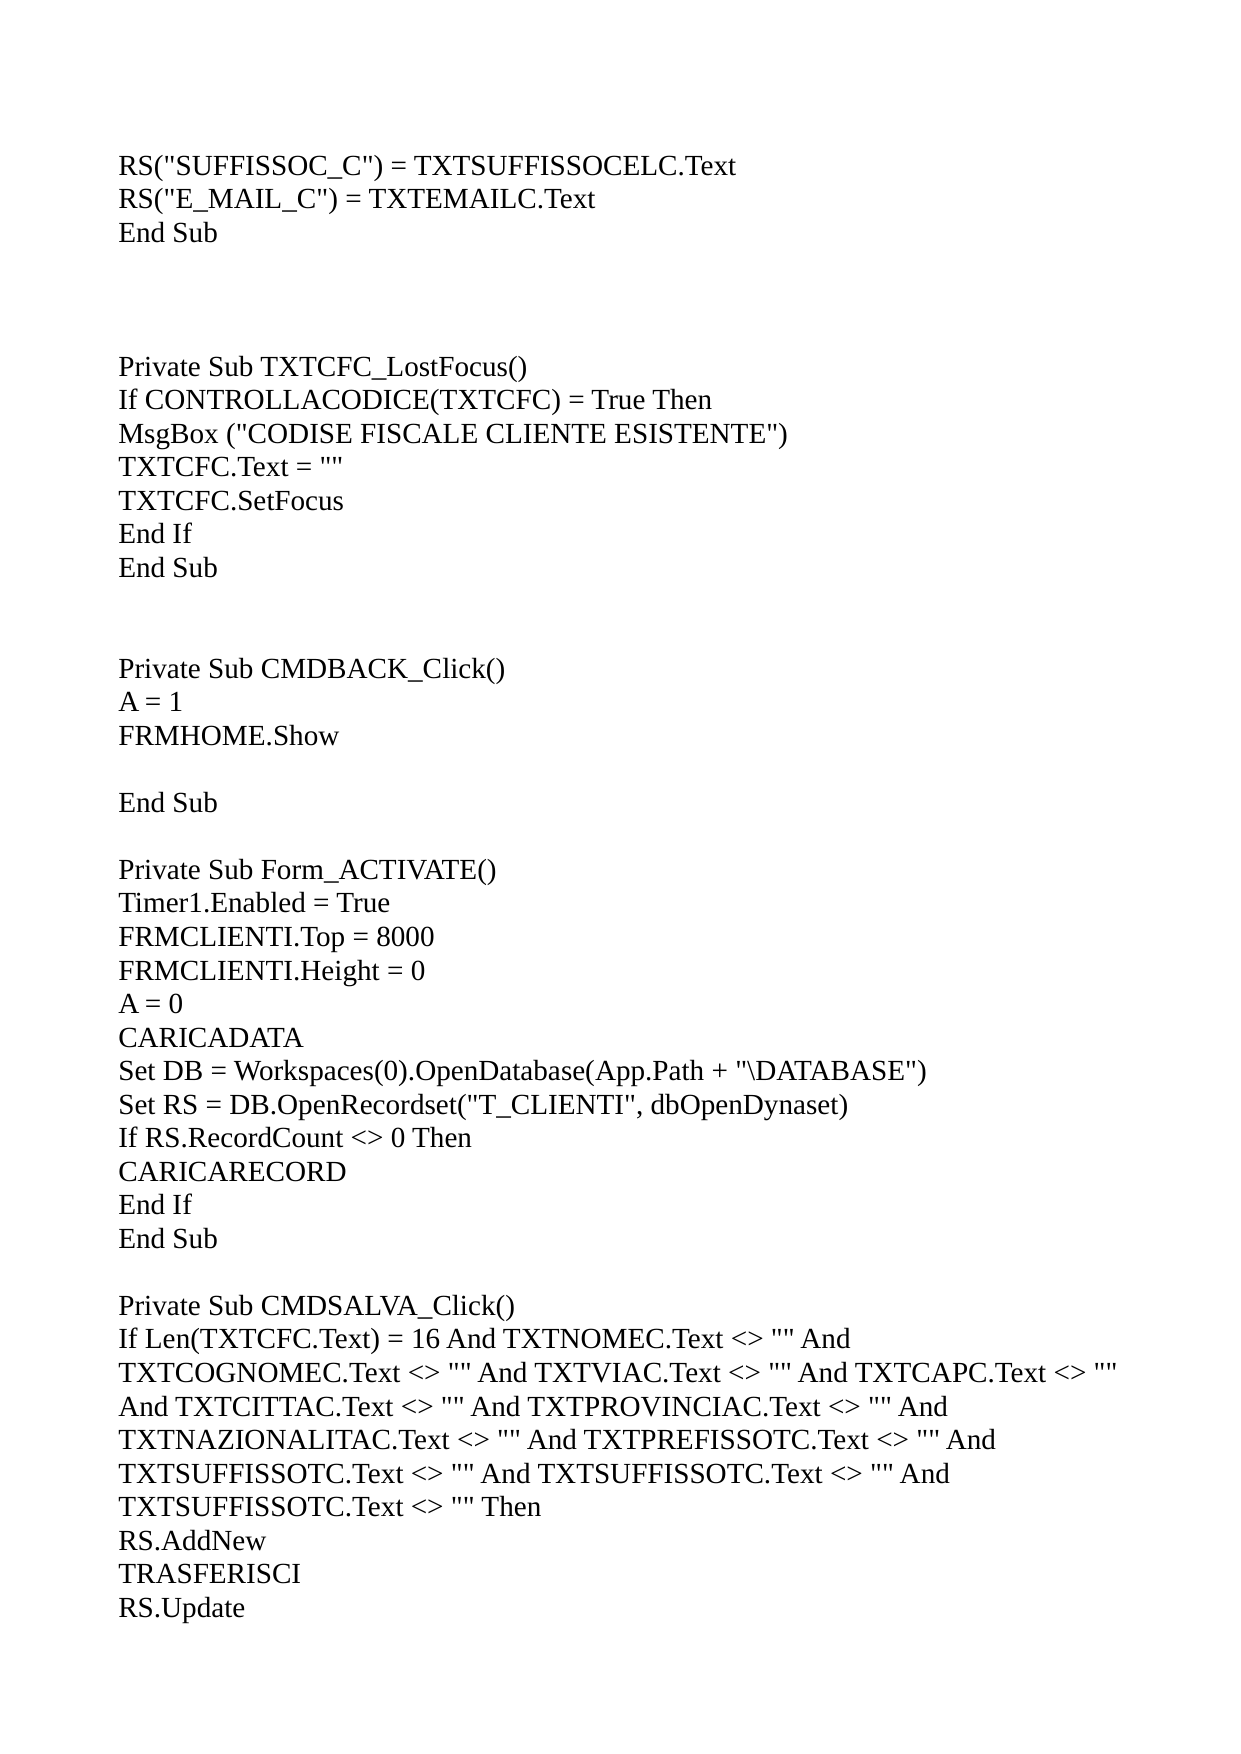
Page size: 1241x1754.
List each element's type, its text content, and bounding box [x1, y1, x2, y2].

text End Sub [118, 1221, 1122, 1254]
text RS.AddNew [118, 1523, 1122, 1556]
text Private Sub TXTCFC_LostFocus() [118, 349, 1122, 382]
text A = 0 [118, 986, 1122, 1020]
text FRMCLIENTI.Height = 0 [118, 953, 1122, 986]
text A = 1 [118, 684, 1122, 718]
text MsgBox ("CODISE FISCALE CLIENTE ESISTENTE") [118, 416, 1122, 449]
text End If [118, 1187, 1122, 1221]
text RS("SUFFISSOC_C") = TXTSUFFISSOCELC.Text [118, 148, 1122, 181]
text CARICARECORD [118, 1154, 1122, 1187]
text If CONTROLLACODICE(TXTCFC) = True Then [118, 382, 1122, 416]
text If RS.RecordCount <> 0 Then [118, 1120, 1122, 1154]
text CARICADATA [118, 1020, 1122, 1053]
text Private Sub CMDSALVA_Click() [118, 1288, 1122, 1322]
text TXTCFC.Text = "" [118, 449, 1122, 483]
text Set RS = DB.OpenRecordset("T_CLIENTI", dbOpenDynaset) [118, 1087, 1122, 1120]
text TXTCFC.SetFocus [118, 483, 1122, 517]
text Private Sub CMDBACK_Click() [118, 651, 1122, 684]
text Timer1.Enabled = True [118, 886, 1122, 919]
text End Sub [118, 550, 1122, 584]
text End Sub [118, 785, 1122, 818]
text RS.Update [118, 1590, 1122, 1623]
text End Sub [118, 215, 1122, 248]
text FRMHOME.Show [118, 718, 1122, 751]
text Set DB = Workspaces(0).OpenDatabase(App.Path + "\DATABASE") [118, 1053, 1122, 1087]
text If Len(TXTCFC.Text) = 16 And TXTNOMEC.Text <> "" And TXTCOGNOMEC.Text <> "" And TXTVIAC.Text <> "" And TXTCAPC.Text <> "" And TXTCITTAC.Text <> "" And TXTPROVINCIAC.Text <> "" And TXTNAZIONALITAC.Text <> "" And TXTPREFISSOTC.Text <> "" And TXTSUFFISSOTC.Text <> "" And TXTSUFFISSOTC.Text <> "" And TXTSUFFISSOTC.Text <> "" Then [118, 1322, 1122, 1523]
text End If [118, 517, 1122, 550]
text FRMCLIENTI.Top = 8000 [118, 919, 1122, 953]
text RS("E_MAIL_C") = TXTEMAILC.Text [118, 181, 1122, 215]
text TRASFERISCI [118, 1556, 1122, 1590]
text Private Sub Form_ACTIVATE() [118, 852, 1122, 886]
